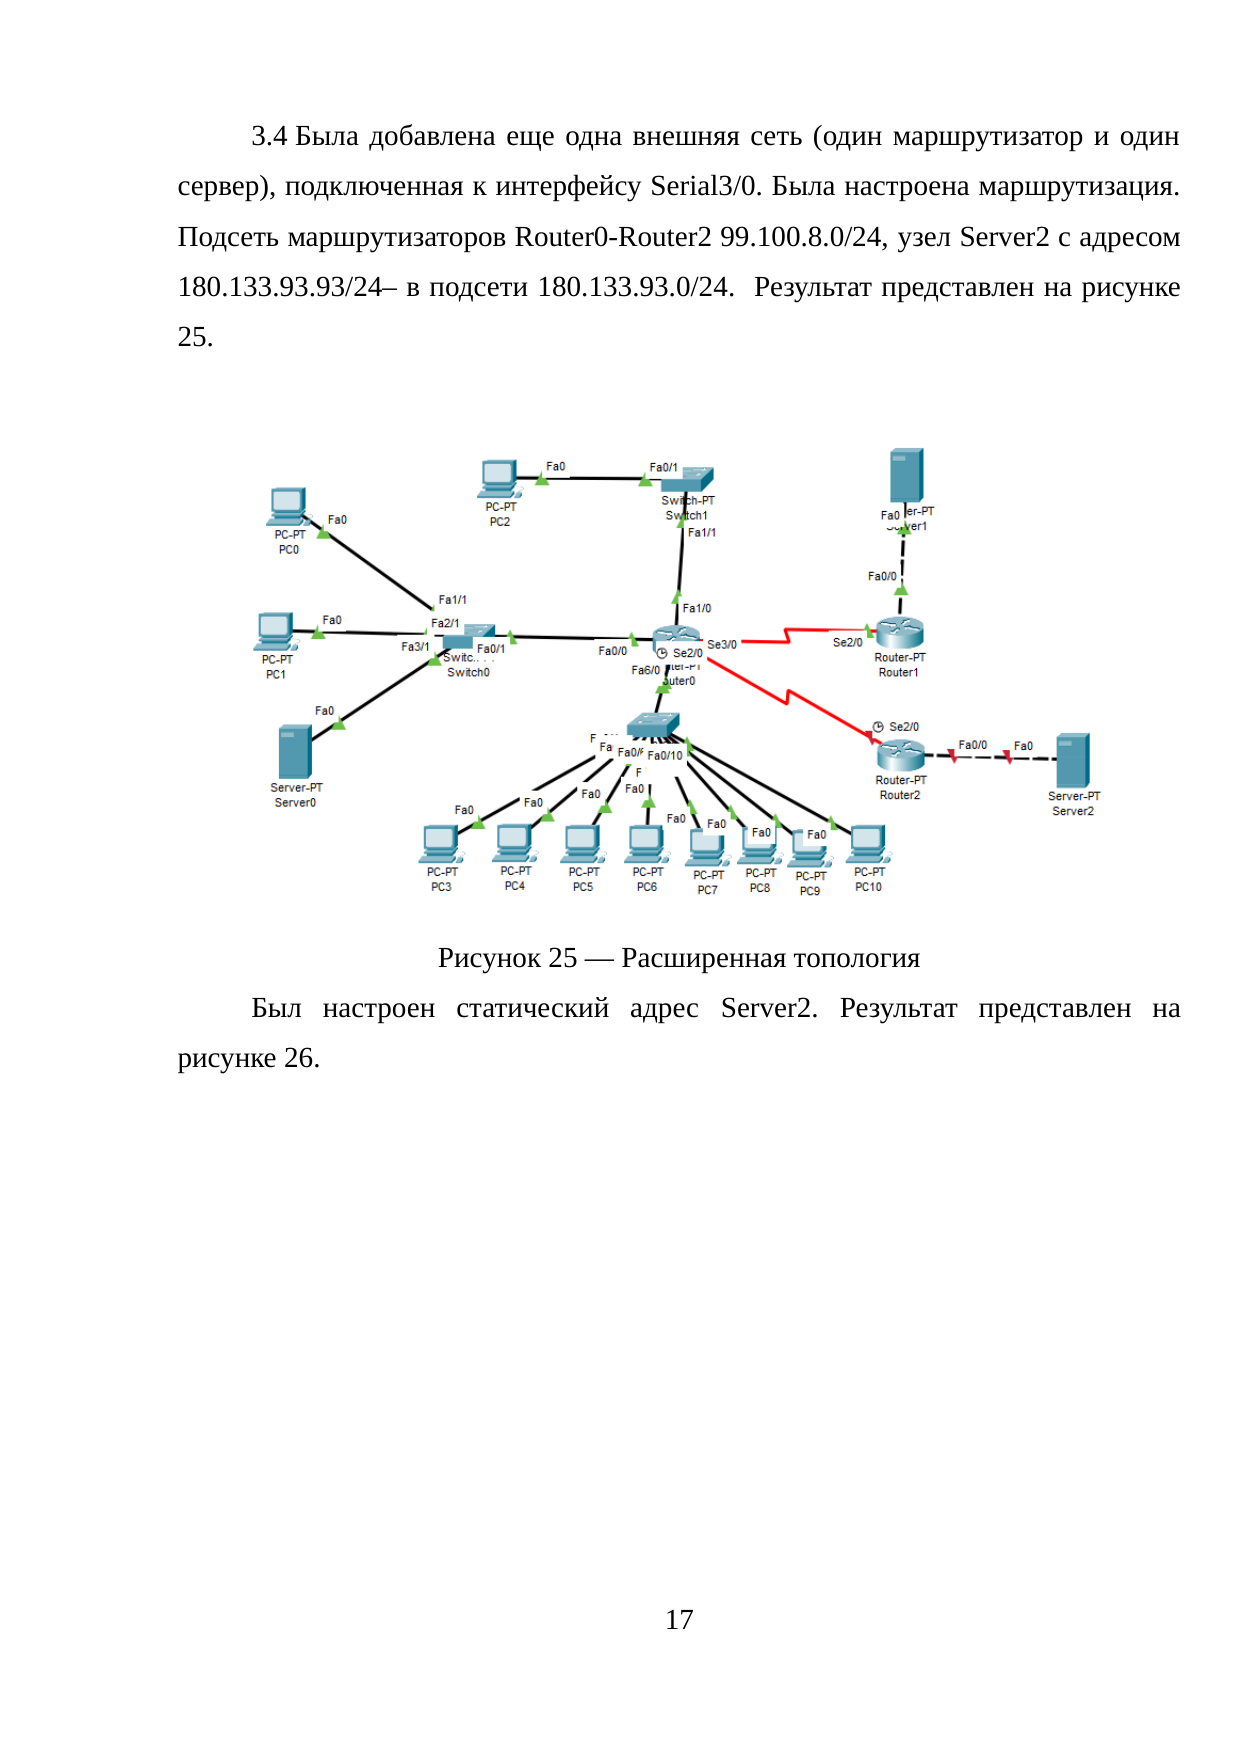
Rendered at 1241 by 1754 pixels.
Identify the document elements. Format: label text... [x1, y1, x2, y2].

list Была добавлена еще одна внешняя сеть (один маршрутизатор и один сервер), подключенная к интерфейсу Serial3/0. Была настроена маршрутизация. Подсеть маршрутизаторов Router0-Router2 99.100.8.0/24, узел Server2 с адресом 180.133.93.93/24– в подсети 180.133.93.0/24. Результат представлен на рисунке 25. [177, 118, 1181, 353]
text Был настроен статический адрес Server2. Результат представлен на рисунке 26. [177, 990, 1181, 1074]
text Рисунок 25 — Расширенная топология [177, 370, 1181, 973]
picture [231, 369, 1127, 907]
